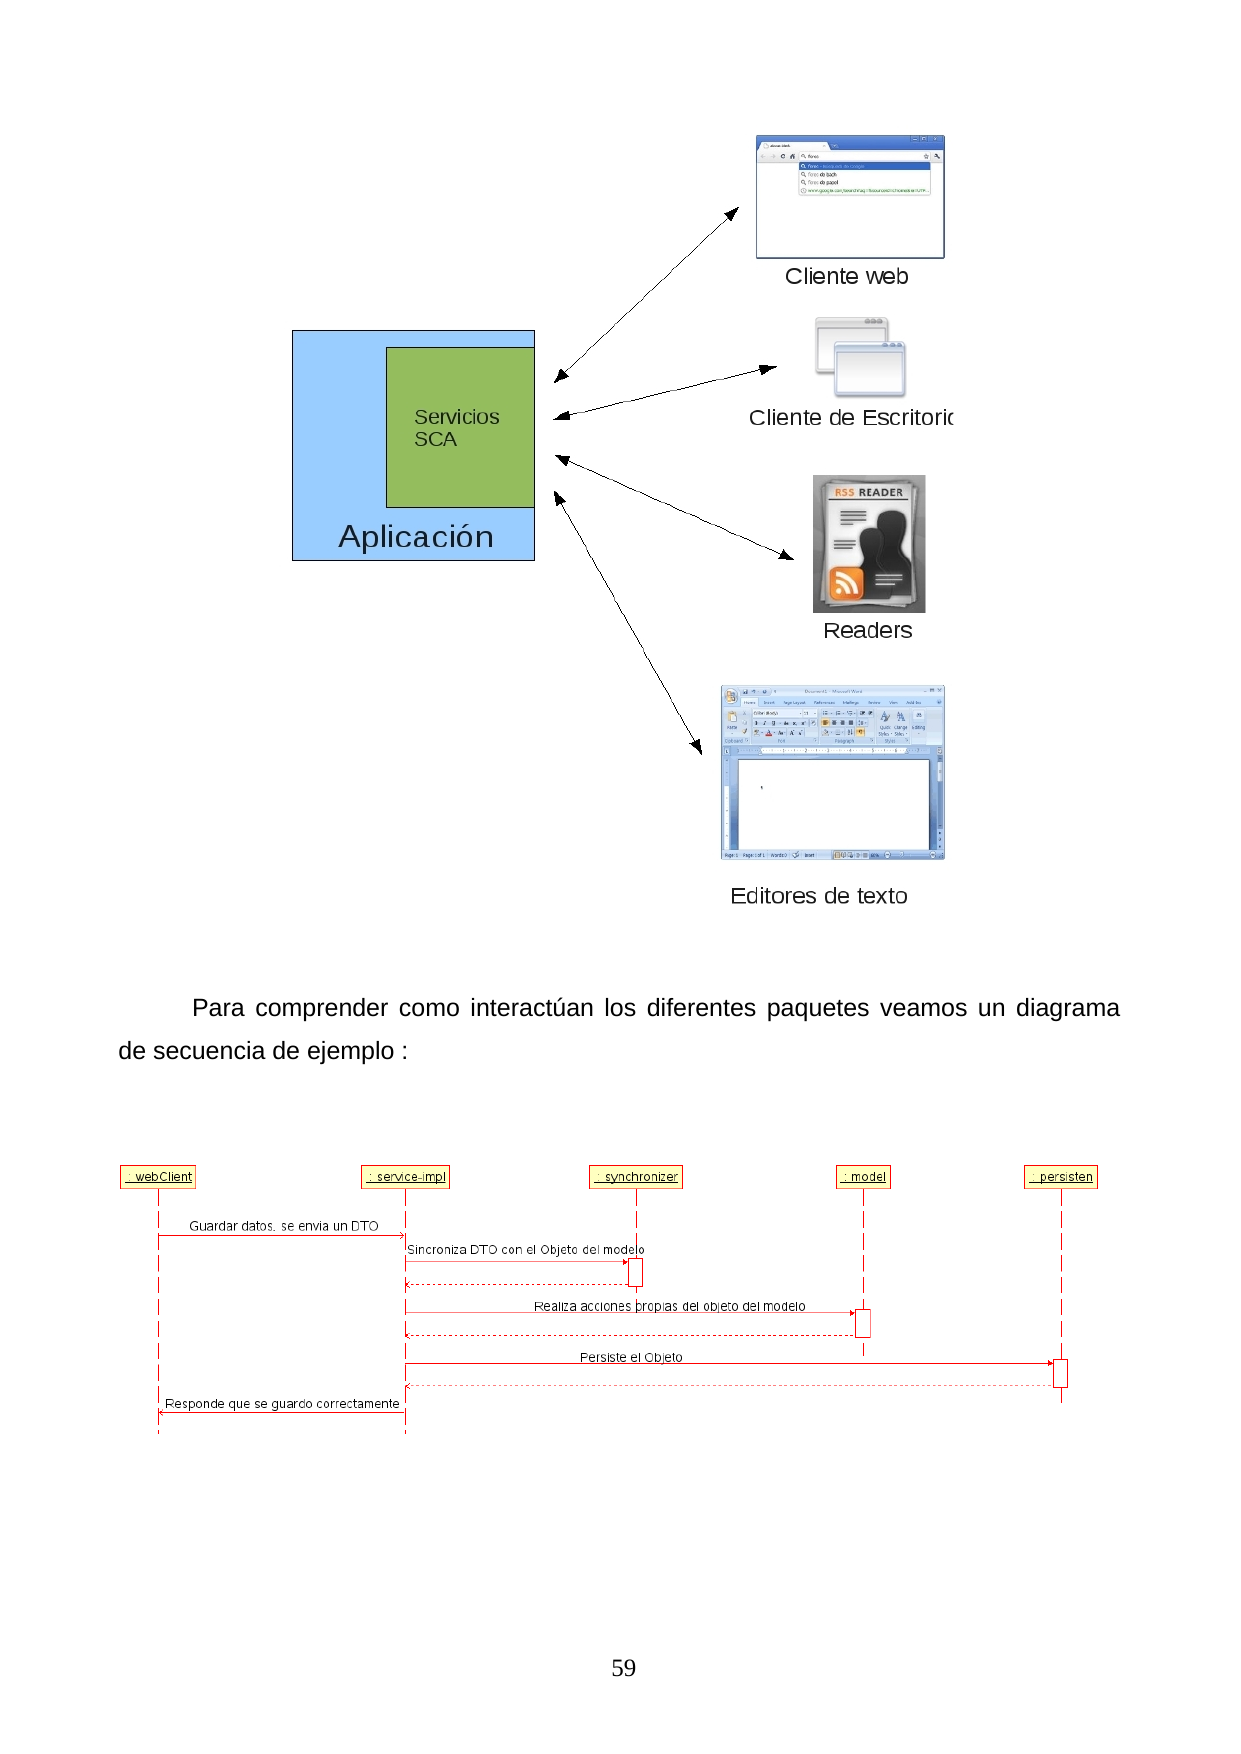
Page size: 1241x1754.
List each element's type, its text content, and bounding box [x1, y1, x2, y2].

picture [119, 1137, 1121, 1489]
text Para comprender como interactúan los diferentes paquetes veamos un diagrama de secuencia de ejemplo : [118, 993, 1122, 1064]
picture [277, 123, 954, 926]
